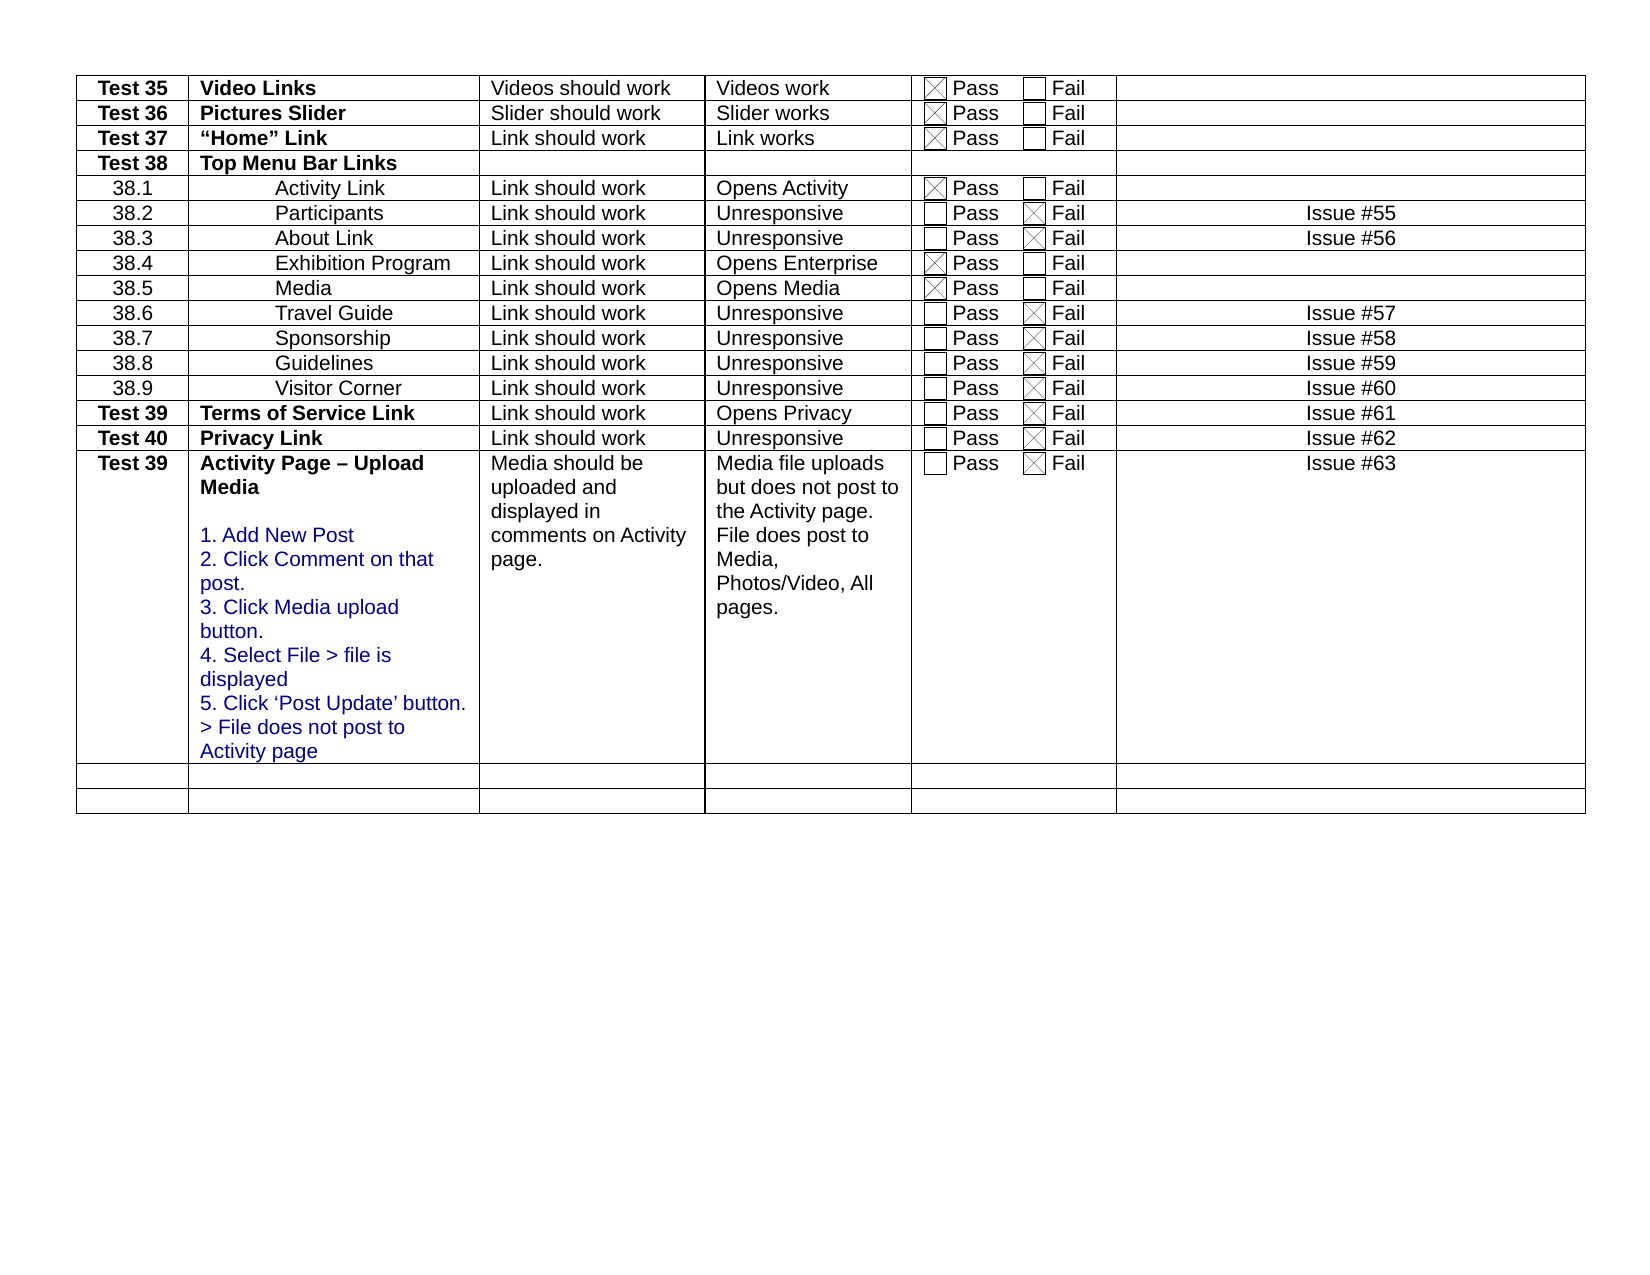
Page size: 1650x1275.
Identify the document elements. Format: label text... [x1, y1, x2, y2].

table_cell “Home” Link [189, 126, 479, 150]
table_cell Link should work [480, 326, 704, 350]
table_cell Link works [706, 126, 911, 150]
table_cell Test 35 [77, 76, 188, 100]
table_cell [1117, 126, 1585, 150]
table_cell [706, 151, 911, 175]
table_cell [77, 764, 188, 787]
table_cell 38.5 [77, 276, 188, 300]
table_cell 38.6 [77, 301, 188, 325]
table_cell Test 40 [77, 426, 188, 450]
table_cell [1117, 101, 1585, 125]
table_cell Pass Fail [912, 276, 1116, 300]
table_cell Visitor Corner [189, 376, 479, 400]
table_cell Activity Page – Upload Media 1. Add New Post 2. Click Comment on that post. 3. Click Media upload button. 4. Select File > file is displayed 5. Click ‘Post Update’ button. > File does not post to Activity page [189, 451, 479, 762]
table_cell [1117, 176, 1585, 200]
table_cell Unresponsive [706, 301, 911, 325]
table_cell [912, 789, 1116, 812]
table_cell [912, 151, 1116, 175]
table_cell Issue #59 [1117, 351, 1585, 375]
table_cell Link should work [480, 276, 704, 300]
table_cell Pass Fail [912, 76, 1116, 100]
table_cell [706, 764, 911, 787]
table_cell Participants [189, 201, 479, 225]
table_cell Privacy Link [189, 426, 479, 450]
table_cell [480, 151, 704, 175]
table_cell Pass Fail [912, 176, 1116, 200]
table_cell Issue #57 [1117, 301, 1585, 325]
table_cell Test 39 [77, 401, 188, 425]
table_cell Issue #56 [1117, 226, 1585, 250]
table_cell Unresponsive [706, 326, 911, 350]
table_cell [1117, 151, 1585, 175]
table_cell 38.3 [77, 226, 188, 250]
table_cell [77, 789, 188, 812]
table_cell Pictures Slider [189, 101, 479, 125]
table_cell [1117, 276, 1585, 300]
table_cell [1117, 789, 1585, 812]
table_cell About Link [189, 226, 479, 250]
table_cell Pass Fail [912, 426, 1116, 450]
table_cell Slider should work [480, 101, 704, 125]
table_cell [480, 789, 704, 812]
table_cell Pass Fail [912, 451, 1116, 762]
table_cell Pass Fail [912, 251, 1116, 275]
table_cell Link should work [480, 226, 704, 250]
table_cell Opens Privacy [706, 401, 911, 425]
table_cell Test 36 [77, 101, 188, 125]
table_cell Link should work [480, 351, 704, 375]
table_cell Pass Fail [912, 301, 1116, 325]
table_cell Pass Fail [912, 326, 1116, 350]
table_cell Link should work [480, 376, 704, 400]
table_cell [480, 764, 704, 787]
table_cell Link should work [480, 126, 704, 150]
table_cell Pass Fail [912, 126, 1116, 150]
table_cell Activity Link [189, 176, 479, 200]
table_cell Link should work [480, 401, 704, 425]
table_cell 38.4 [77, 251, 188, 275]
table_cell [1117, 764, 1585, 787]
table_cell [189, 764, 479, 787]
table_cell Unresponsive [706, 226, 911, 250]
table_cell Issue #62 [1117, 426, 1585, 450]
table_cell Test 39 [77, 451, 188, 762]
table_cell [1117, 76, 1585, 100]
table_cell Opens Activity [706, 176, 911, 200]
table_cell Media file uploads but does not post to the Activity page. File does post to Media, Photos/Video, All pages. [706, 451, 911, 762]
table_cell [706, 789, 911, 812]
table_cell Videos work [706, 76, 911, 100]
table_cell Top Menu Bar Links [189, 151, 479, 175]
table_cell Terms of Service Link [189, 401, 479, 425]
table_cell Unresponsive [706, 376, 911, 400]
table_cell Link should work [480, 201, 704, 225]
table_cell Unresponsive [706, 351, 911, 375]
table_cell Pass Fail [912, 226, 1116, 250]
table_cell [1117, 251, 1585, 275]
table_cell Pass Fail [912, 101, 1116, 125]
table_cell Videos should work [480, 76, 704, 100]
table_cell Pass Fail [912, 351, 1116, 375]
table_cell Issue #55 [1117, 201, 1585, 225]
table_cell Unresponsive [706, 201, 911, 225]
table_cell 38.9 [77, 376, 188, 400]
table_cell Opens Media [706, 276, 911, 300]
table_cell Opens Enterprise [706, 251, 911, 275]
table_cell 38.8 [77, 351, 188, 375]
table_cell Sponsorship [189, 326, 479, 350]
table_cell Video Links [189, 76, 479, 100]
table_cell Issue #60 [1117, 376, 1585, 400]
table_cell Unresponsive [706, 426, 911, 450]
table_cell [912, 764, 1116, 787]
table_cell Test 37 [77, 126, 188, 150]
table_cell Link should work [480, 251, 704, 275]
table_cell Travel Guide [189, 301, 479, 325]
table_cell Link should work [480, 176, 704, 200]
table_cell Link should work [480, 426, 704, 450]
table_cell Issue #61 [1117, 401, 1585, 425]
table_cell 38.2 [77, 201, 188, 225]
table_cell 38.7 [77, 326, 188, 350]
table_cell Issue #58 [1117, 326, 1585, 350]
table_cell Pass Fail [912, 201, 1116, 225]
table_cell [189, 789, 479, 812]
table_cell Guidelines [189, 351, 479, 375]
table_cell Link should work [480, 301, 704, 325]
table_cell 38.1 [77, 176, 188, 200]
table_cell Pass Fail [912, 376, 1116, 400]
table_cell Exhibition Program [189, 251, 479, 275]
table_cell Issue #63 [1117, 451, 1585, 762]
table_cell Pass Fail [912, 401, 1116, 425]
table_cell Media should be uploaded and displayed in comments on Activity page. [480, 451, 704, 762]
table_cell Media [189, 276, 479, 300]
table_cell Test 38 [77, 151, 188, 175]
table_cell Slider works [706, 101, 911, 125]
